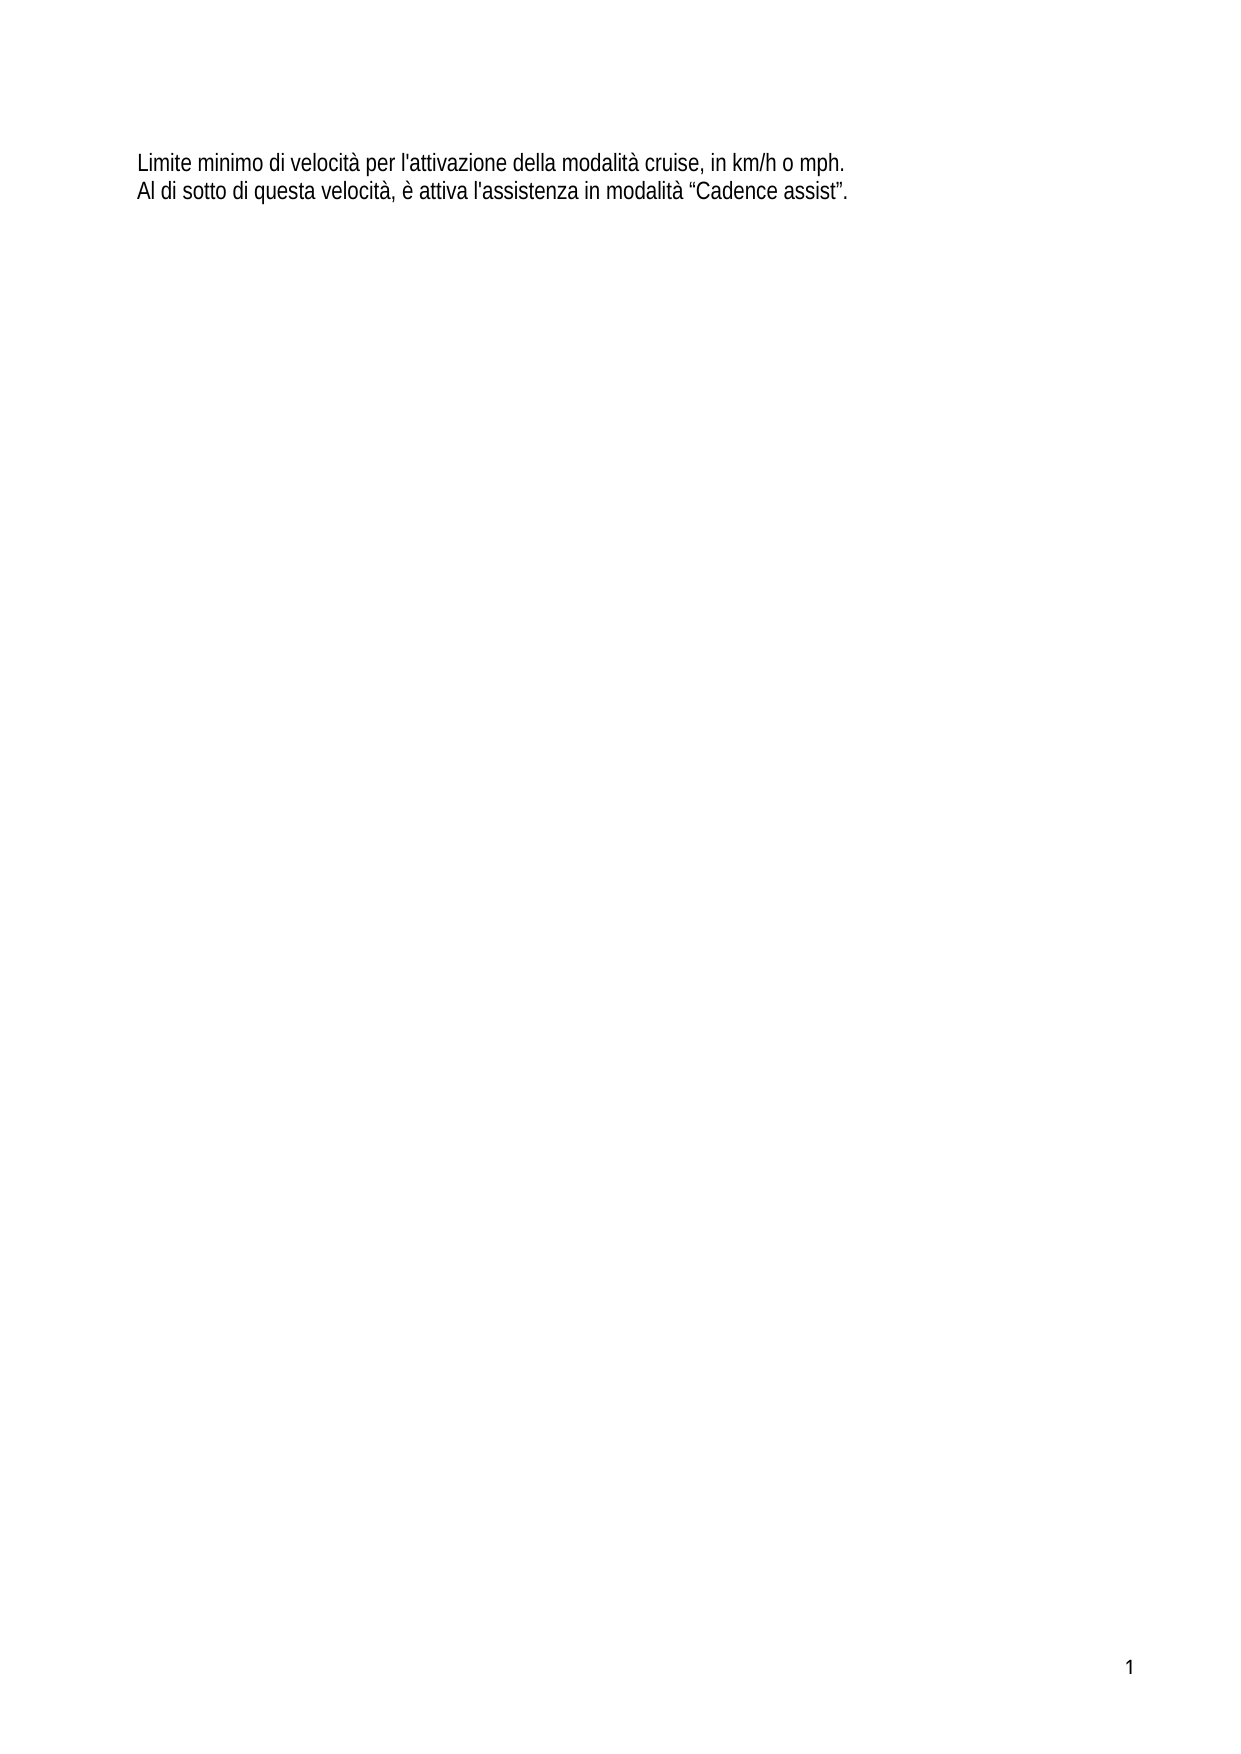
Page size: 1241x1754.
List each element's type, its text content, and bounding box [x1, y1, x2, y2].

text Limite minimo di velocità per l'attivazione della modalità cruise, in km/h o mph. [137, 148, 1122, 176]
text Al di sotto di questa velocità, è attiva l'assistenza in modalità “Cadence assist”. [137, 176, 1122, 205]
